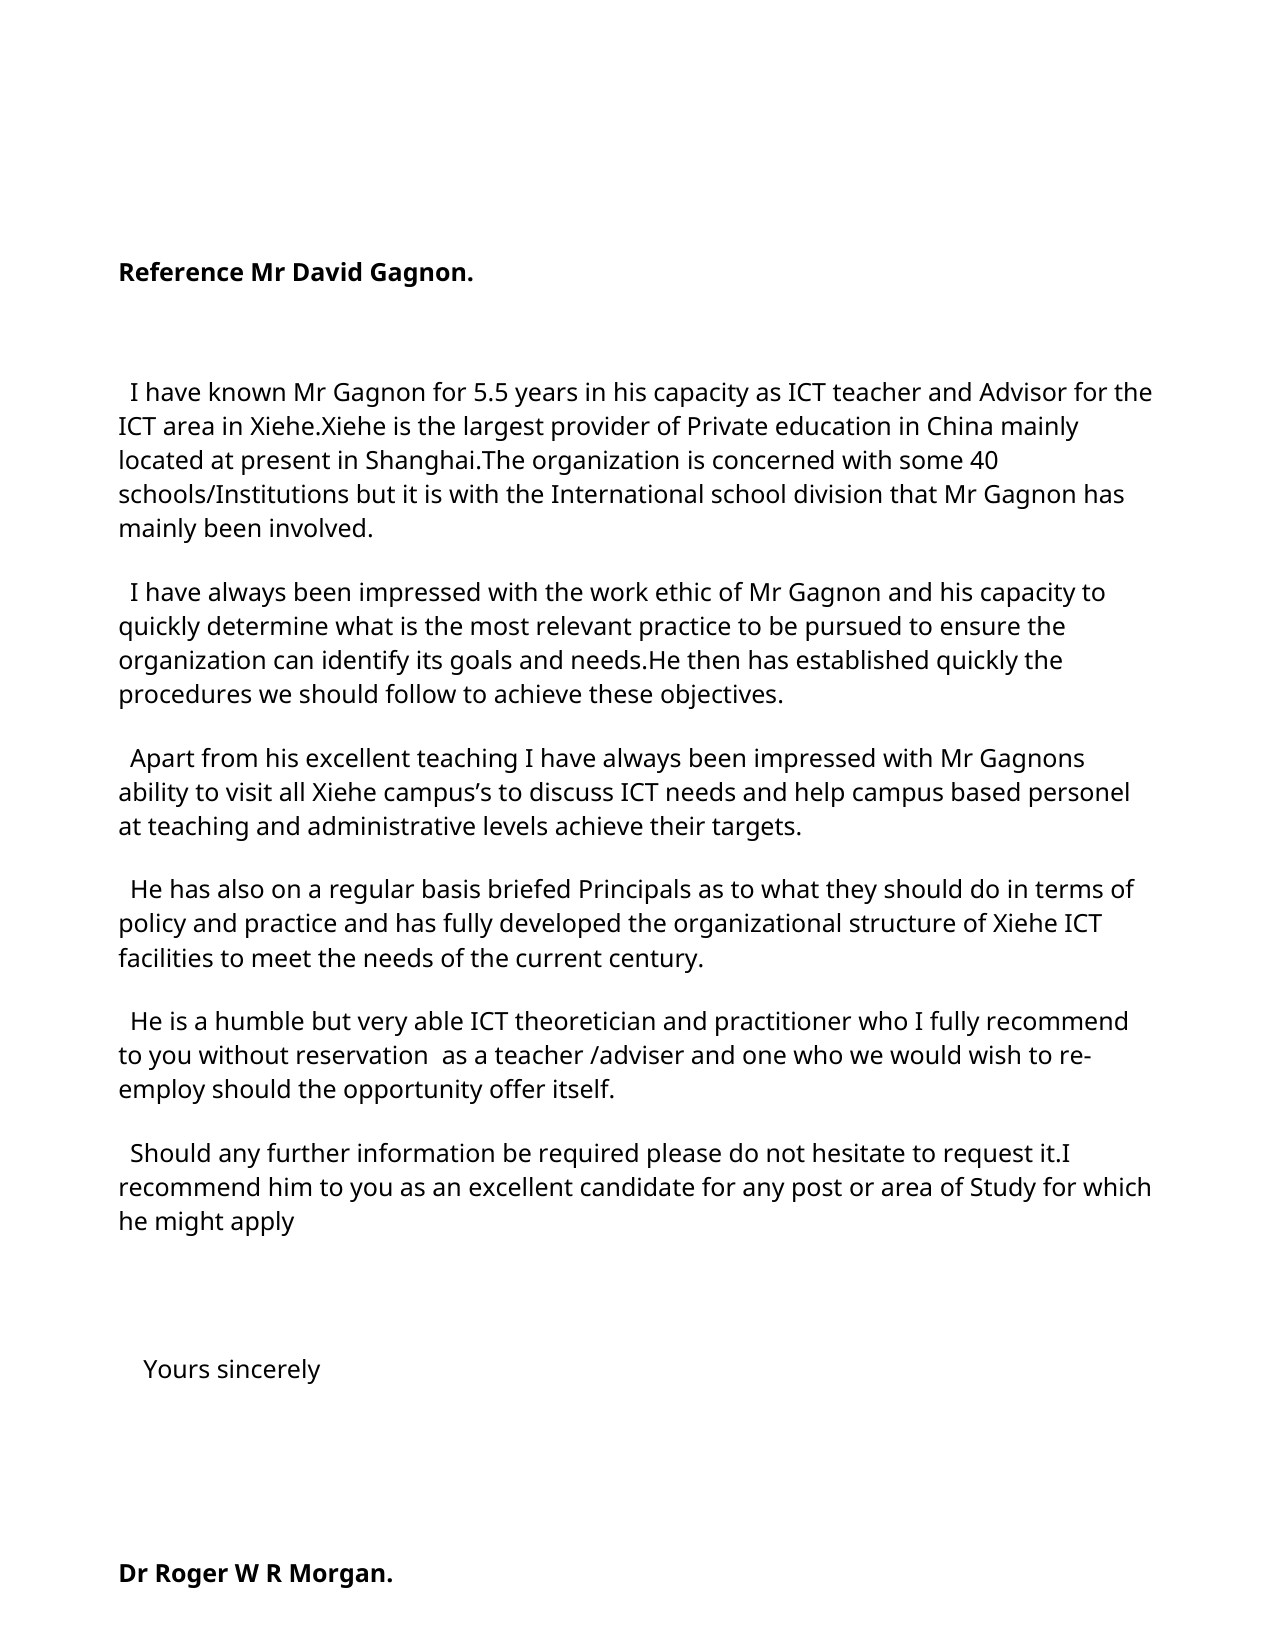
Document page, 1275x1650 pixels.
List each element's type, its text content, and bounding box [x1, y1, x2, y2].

text He has also on a regular basis briefed Principals as to what they should do in terms of policy and practice and has fully developed the organizational structure of Xiehe ICT facilities to meet the needs of the current century. [118, 872, 1157, 974]
text Reference Mr David Gagnon. [118, 255, 1157, 289]
text Dr Roger W R Morgan. [118, 1556, 1157, 1590]
text He is a humble but very able ICT theoretician and practitioner who I fully recommend to you without reservation as a teacher /adviser and one who we would wish to re-employ should the opportunity offer itself. [118, 1004, 1157, 1106]
text Apart from his excellent teaching I have always been impressed with Mr Gagnons ability to visit all Xiehe campus’s to discuss ICT needs and help campus based personel at teaching and administrative levels achieve their targets. [118, 740, 1157, 843]
text I have known Mr Gagnon for 5.5 years in his capacity as ICT teacher and Advisor for the ICT area in Xiehe.Xiehe is the largest provider of Private education in China mainly located at present in Shanghai.The organization is concerned with some 40 schools/Institutions but it is with the International school division that Mr Gagnon has mainly been involved. [118, 375, 1157, 545]
text I have always been impressed with the work ethic of Mr Gagnon and his capacity to quickly determine what is the most relevant practice to be pursued to ensure the organization can identify its goals and needs.He then has established quickly the procedures we should follow to achieve these objectives. [118, 575, 1157, 711]
text Should any further information be required please do not hesitate to request it.I recommend him to you as an excellent candidate for any post or area of Study for which he might apply [118, 1135, 1157, 1238]
text Yours sincerely [118, 1352, 1157, 1386]
